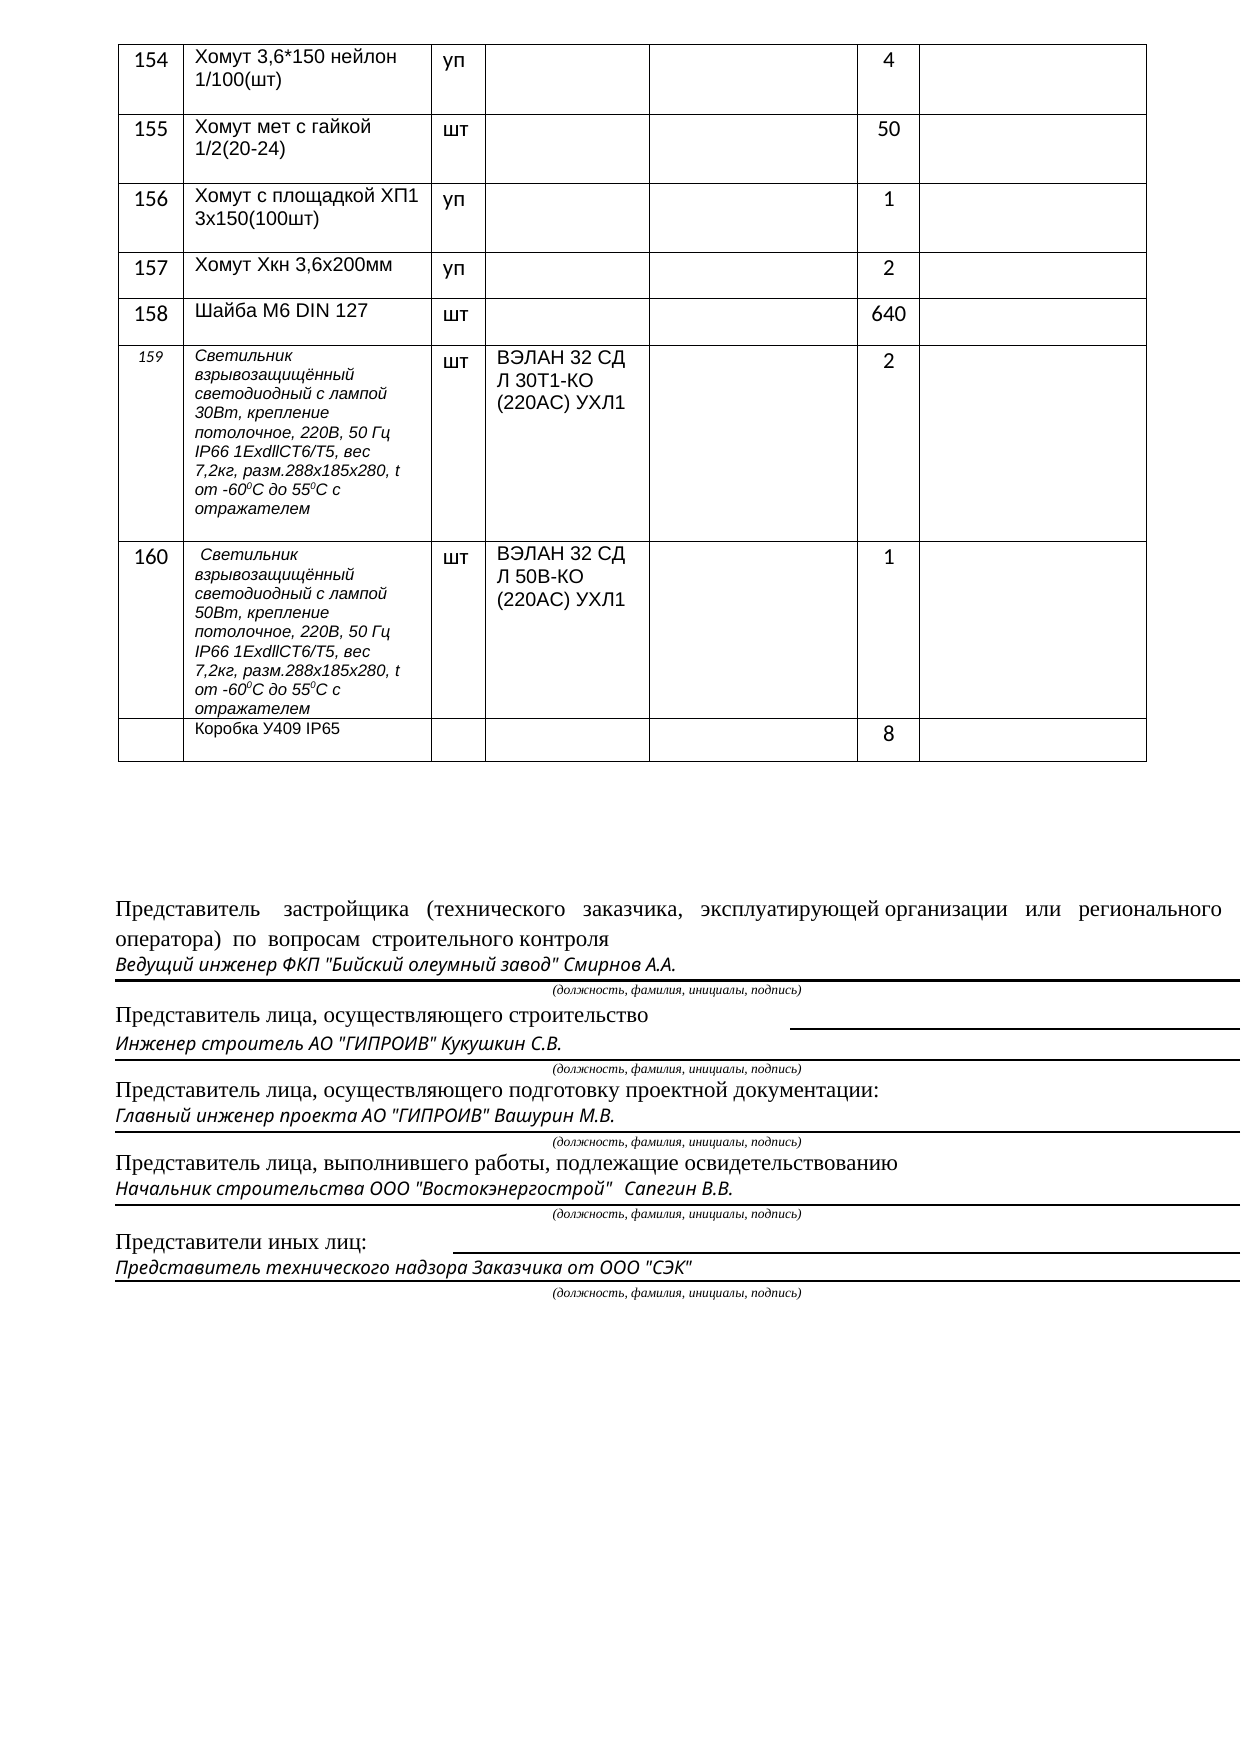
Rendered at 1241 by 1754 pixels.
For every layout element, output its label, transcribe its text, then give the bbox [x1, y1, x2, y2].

table_cell 50 [858, 115, 919, 183]
table_cell [650, 542, 857, 718]
table_cell [453, 1301, 565, 1327]
table_cell шт [432, 346, 485, 541]
table_cell [486, 184, 649, 252]
table_cell шт [432, 542, 485, 718]
table_cell [678, 1301, 790, 1327]
table_cell 156 [119, 184, 183, 252]
table_cell ВЭЛАН 32 СД Л 50В-КО (220АС) УХЛ1 [486, 542, 649, 718]
table_cell шт [432, 115, 485, 183]
table_cell Светильник взрывозащищённый светодиодный с лампой 30Вт, крепление потолочное, 220В, 50 Гц IP66 1ExdllCT6/Т5, вес 7,2кг, разм.288х185х280, t от -600С до 550С с отражателем [184, 346, 431, 541]
table_cell (должность, фамилия, инициалы, подпись) [115, 982, 1240, 997]
table_cell 8 [858, 719, 919, 761]
table_cell [650, 45, 857, 113]
table_cell [115, 1301, 228, 1327]
table_cell [1128, 1301, 1240, 1327]
table_cell Представители иных лиц: [115, 1221, 453, 1254]
table_cell Хомут Хкн 3,6х200мм [184, 253, 431, 298]
table_cell [432, 719, 485, 761]
table_cell [650, 719, 857, 761]
table_cell (должность, фамилия, инициалы, подпись) [115, 1061, 1240, 1076]
table_cell [1015, 1301, 1128, 1327]
table_cell Инженер строитель АО "ГИПРОИВ" Кукушкин С.В. [115, 1030, 1240, 1059]
table_cell уп [432, 45, 485, 113]
table_cell Представитель технического надзора Заказчика от ООО "СЭК" [115, 1255, 1240, 1280]
table_cell 640 [858, 299, 919, 345]
table_cell [920, 542, 1146, 718]
table_cell [650, 253, 857, 298]
table_cell Начальник строительства ООО "Востокэнергострой" Сапегин В.В. [115, 1175, 1240, 1204]
table_cell [453, 1221, 1240, 1252]
table_cell Хомут 3,6*150 нейлон 1/100(шт) [184, 45, 431, 113]
table_cell 1 [858, 184, 919, 252]
table_cell Хомут с площадкой ХП1 3х150(100шт) [184, 184, 431, 252]
table_cell [486, 299, 649, 345]
table_cell 159 [119, 346, 183, 541]
table_cell (должность, фамилия, инициалы, подпись) [115, 1282, 1240, 1301]
table_cell 2 [858, 346, 919, 541]
table_cell [486, 45, 649, 113]
table_cell 158 [119, 299, 183, 345]
table_cell (должность, фамилия, инициалы, подпись) [115, 1206, 1240, 1221]
table_cell Хомут мет с гайкой 1/2(20-24) [184, 115, 431, 183]
table_cell Светильник взрывозащищённый светодиодный с лампой 50Вт, крепление потолочное, 220В, 50 Гц IP66 1ExdllCT6/Т5, вес 7,2кг, разм.288х185х280, t от -600С до 550С с отражателем [184, 542, 431, 718]
table_cell Представитель лица, осуществляющего строительство [115, 997, 790, 1030]
table_cell [920, 115, 1146, 183]
table_cell 160 [119, 542, 183, 718]
table_cell [1128, 1076, 1240, 1103]
table_cell Ведущий инженер ФКП "Бийский олеумный завод" Смирнов А.А. [115, 951, 1240, 979]
table_cell [920, 299, 1146, 345]
table_cell [790, 1301, 903, 1327]
table_cell [486, 719, 649, 761]
table_cell Представитель лица, выполнившего работы, подлежащие освидетельствованию [115, 1149, 1240, 1175]
table_cell [340, 1301, 453, 1327]
table_cell [790, 997, 1240, 1028]
table_cell ВЭЛАН 32 СД Л 30Т1-КО (220АС) УХЛ1 [486, 346, 649, 541]
table_cell [650, 184, 857, 252]
table_cell Главный инженер проекта АО "ГИПРОИВ" Вашурин М.В. [115, 1103, 1240, 1131]
table_cell 2 [858, 253, 919, 298]
table_cell Представитель лица, осуществляющего подготовку проектной документации: [115, 1076, 1015, 1103]
table_cell уп [432, 184, 485, 252]
table_cell 4 [858, 45, 919, 113]
table_cell (должность, фамилия, инициалы, подпись) [115, 1133, 1240, 1149]
table_cell [650, 299, 857, 345]
table_cell уп [432, 253, 485, 298]
table_cell [920, 346, 1146, 541]
table_cell 1 [858, 542, 919, 718]
table_cell [903, 1301, 1015, 1327]
table_cell [1015, 1076, 1128, 1103]
table_cell [920, 253, 1146, 298]
table_cell [650, 346, 857, 541]
table_cell Шайба М6 DIN 127 [184, 299, 431, 345]
table_cell [565, 1301, 678, 1327]
table_cell [486, 253, 649, 298]
table_cell [119, 719, 183, 761]
table_cell 155 [119, 115, 183, 183]
table_cell 157 [119, 253, 183, 298]
table_cell [486, 115, 649, 183]
table_cell 154 [119, 45, 183, 113]
table_cell Коробка У409 IP65 [184, 719, 431, 761]
table_cell [228, 1301, 340, 1327]
table_cell [920, 45, 1146, 113]
table_cell [920, 184, 1146, 252]
table_cell [650, 115, 857, 183]
table_cell [920, 719, 1146, 761]
table_header Представитель застройщика (технического заказчика, эксплуатирующей организации или регионального оператора) по вопросам строительного контроля [115, 895, 1240, 951]
table_cell шт [432, 299, 485, 345]
